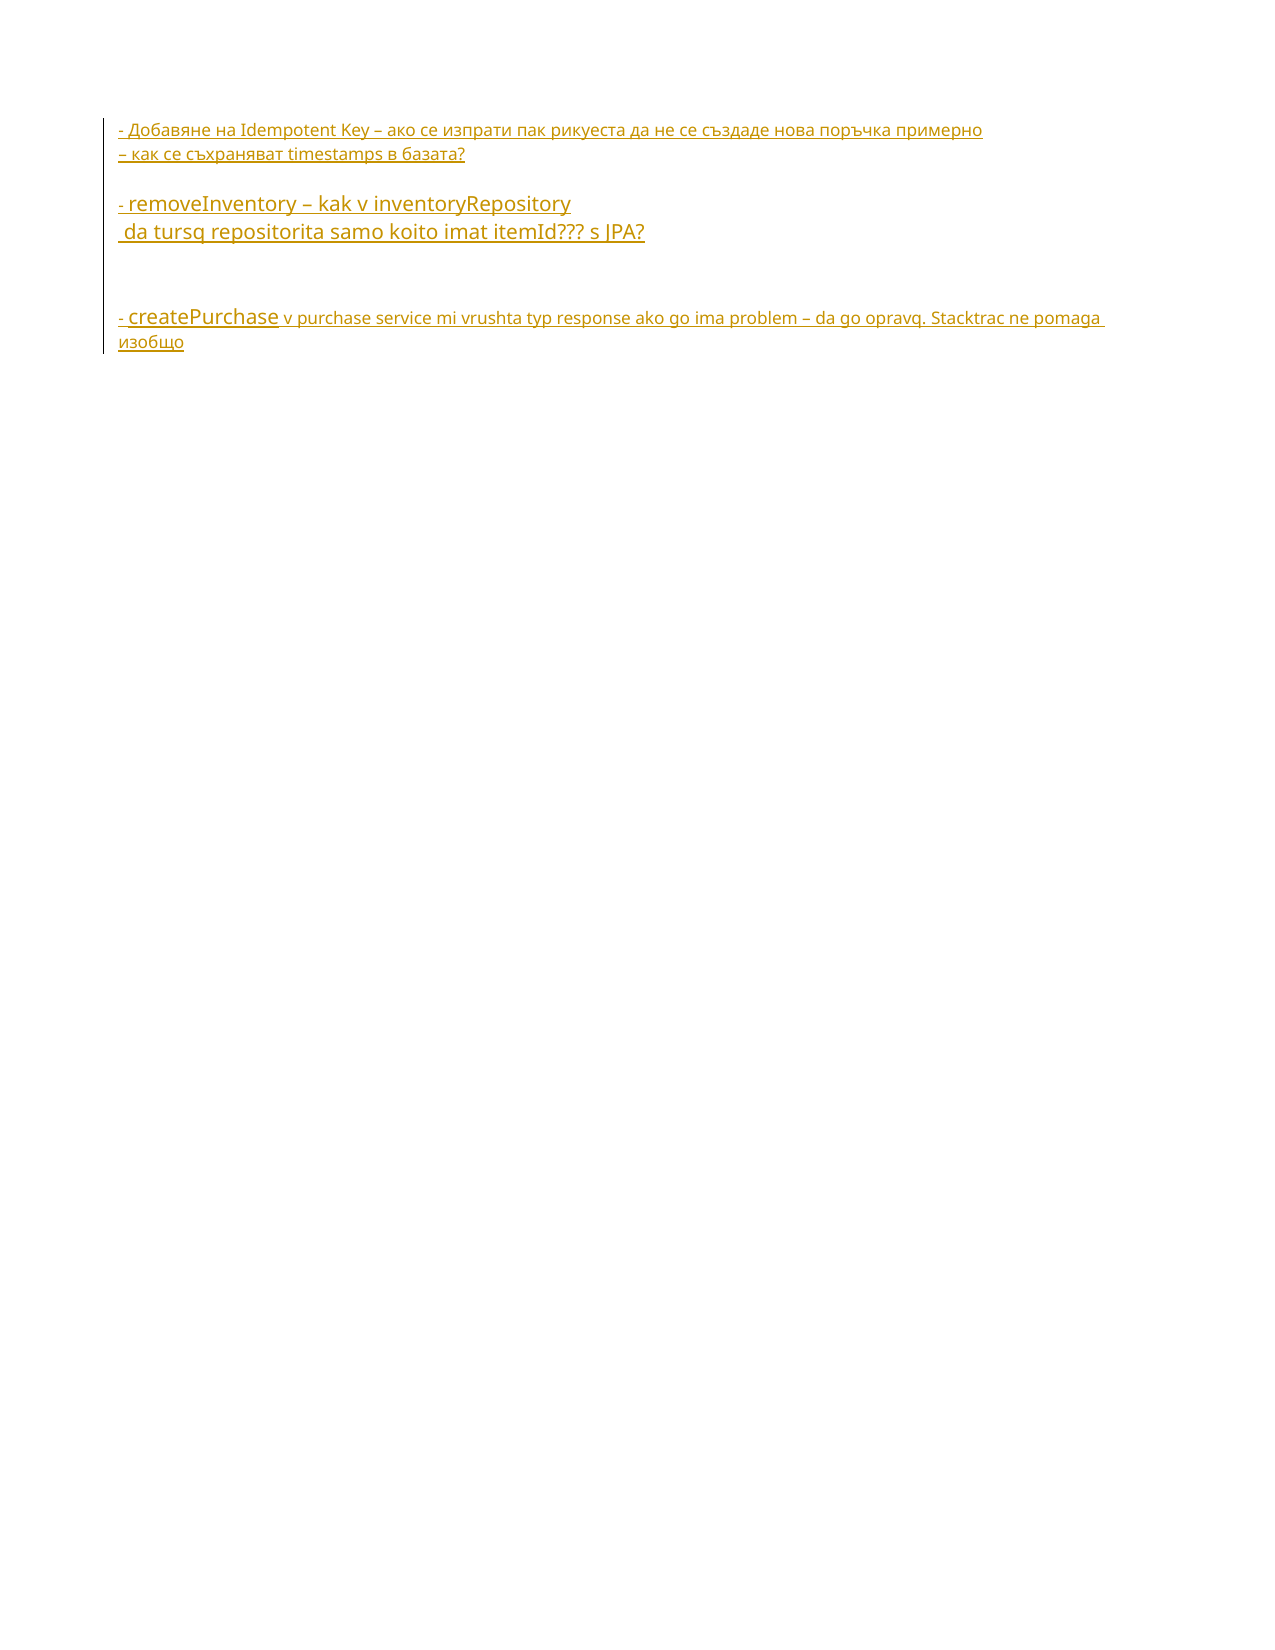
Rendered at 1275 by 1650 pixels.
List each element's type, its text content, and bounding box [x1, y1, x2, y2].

text - removeInventory – kak v inventoryRepository [118, 189, 1157, 217]
text – как се съхраняват timestamps в базата? [118, 142, 1157, 165]
text - createPurchase v purchase service mi vrushta typ response ako go ima problem – da go opravq. Stacktrac ne pomaga изобщо [118, 302, 1157, 354]
text da tursq repositorita samo koito imat itemId??? s JPA? [118, 217, 1157, 246]
text - Добавяне на Idempotent Key – ако се изпрати пак рикуеста да не се създаде нова поръчка примерно [118, 118, 1157, 142]
